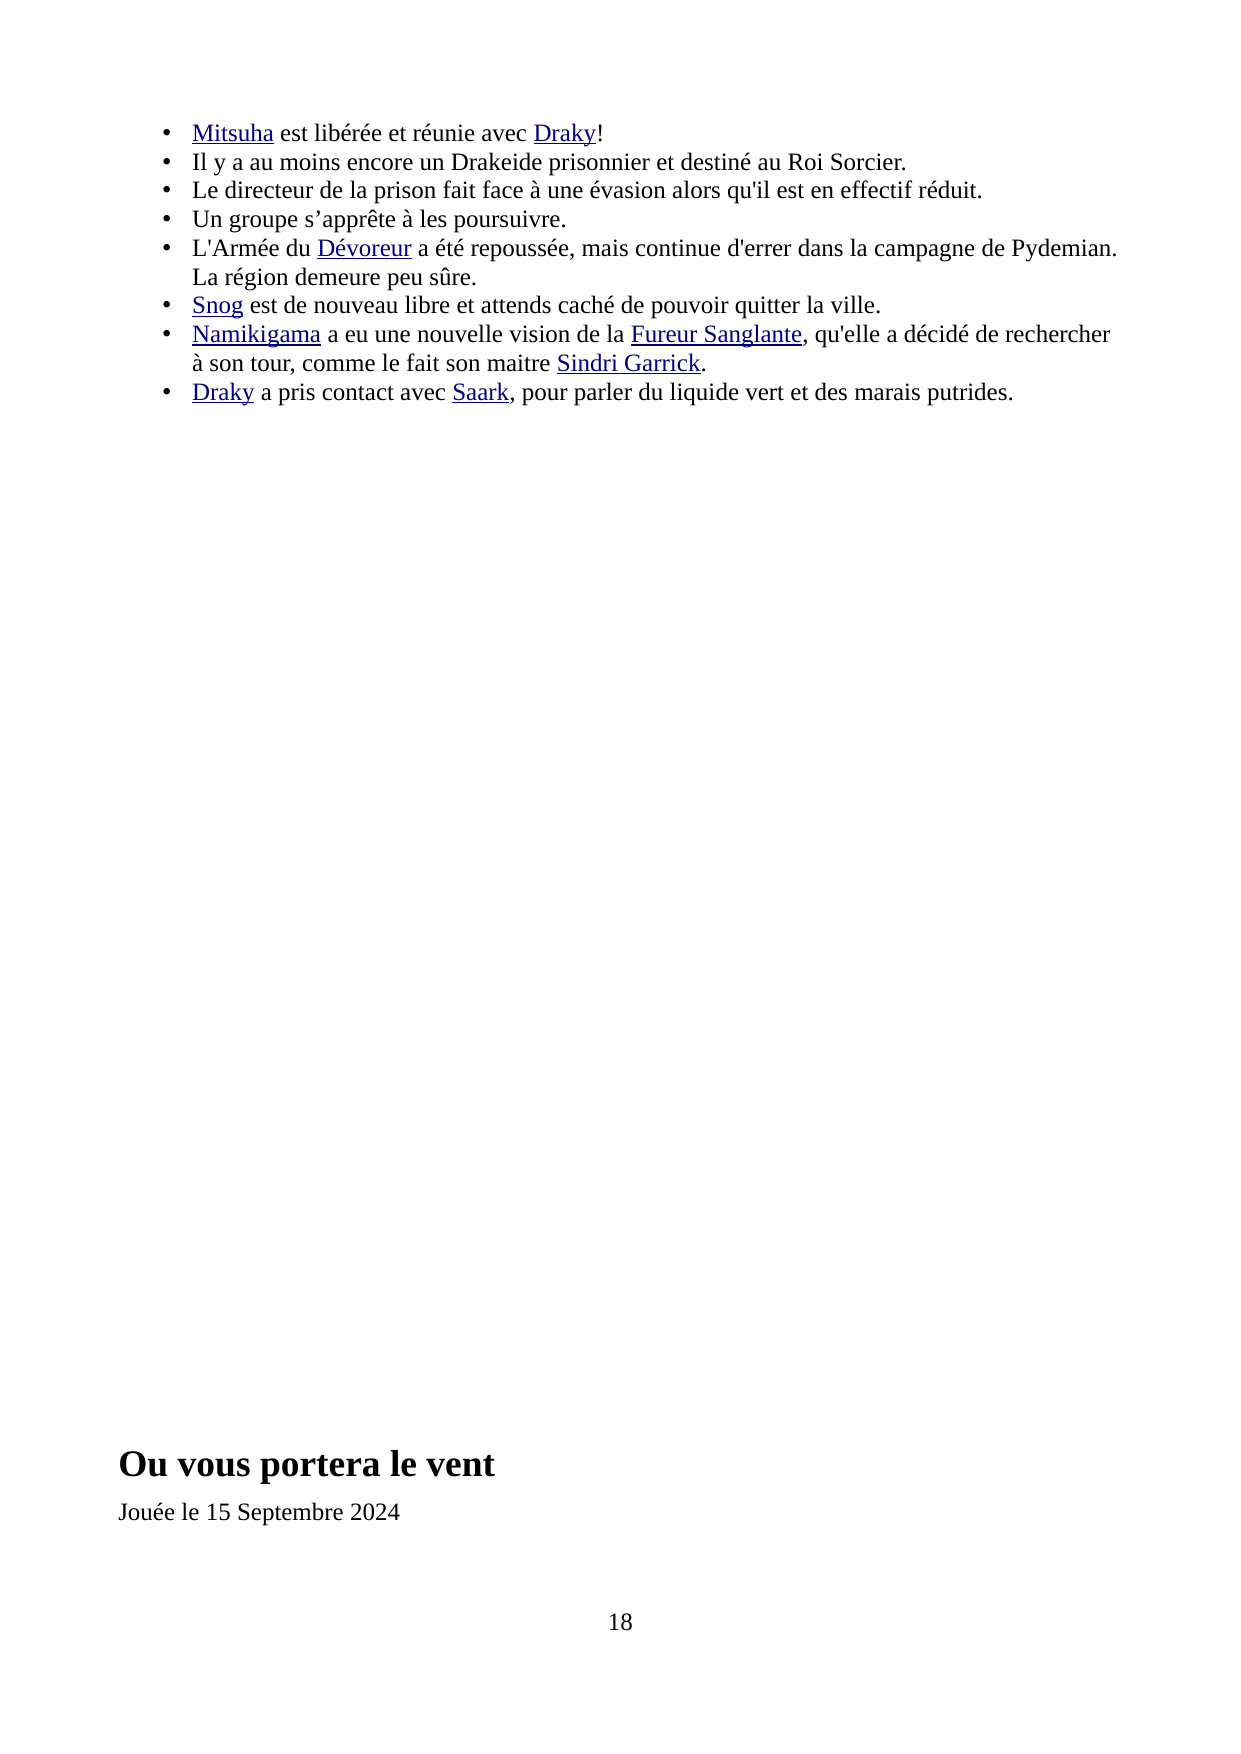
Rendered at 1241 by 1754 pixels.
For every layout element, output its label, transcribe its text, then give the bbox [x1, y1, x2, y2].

list Le directeur de la prison fait face à une évasion alors qu'il est en effectif réduit. [162, 176, 1122, 204]
text Jouée le 15 Septembre 2024 [118, 1497, 1122, 1526]
list Draky a pris contact avec Saark, pour parler du liquide vert et des marais putrides. [162, 377, 1122, 406]
list Snog est de nouveau libre et attends caché de pouvoir quitter la ville. [162, 291, 1122, 319]
list Il y a au moins encore un Drakeide prisonnier et destiné au Roi Sorcier. [162, 147, 1122, 176]
list Mitsuha est libérée et réunie avec Draky! [162, 118, 1122, 147]
list L'Armée du Dévoreur a été repoussée, mais continue d'errer dans la campagne de Pydemian. La région demeure peu sûre. [162, 233, 1122, 291]
subtitle Ou vous portera le vent [118, 1441, 1122, 1484]
list Namikigama a eu une nouvelle vision de la Fureur Sanglante, qu'elle a décidé de rechercher à son tour, comme le fait son maitre Sindri Garrick. [162, 319, 1122, 377]
list Un groupe s’apprête à les poursuivre. [162, 204, 1122, 233]
